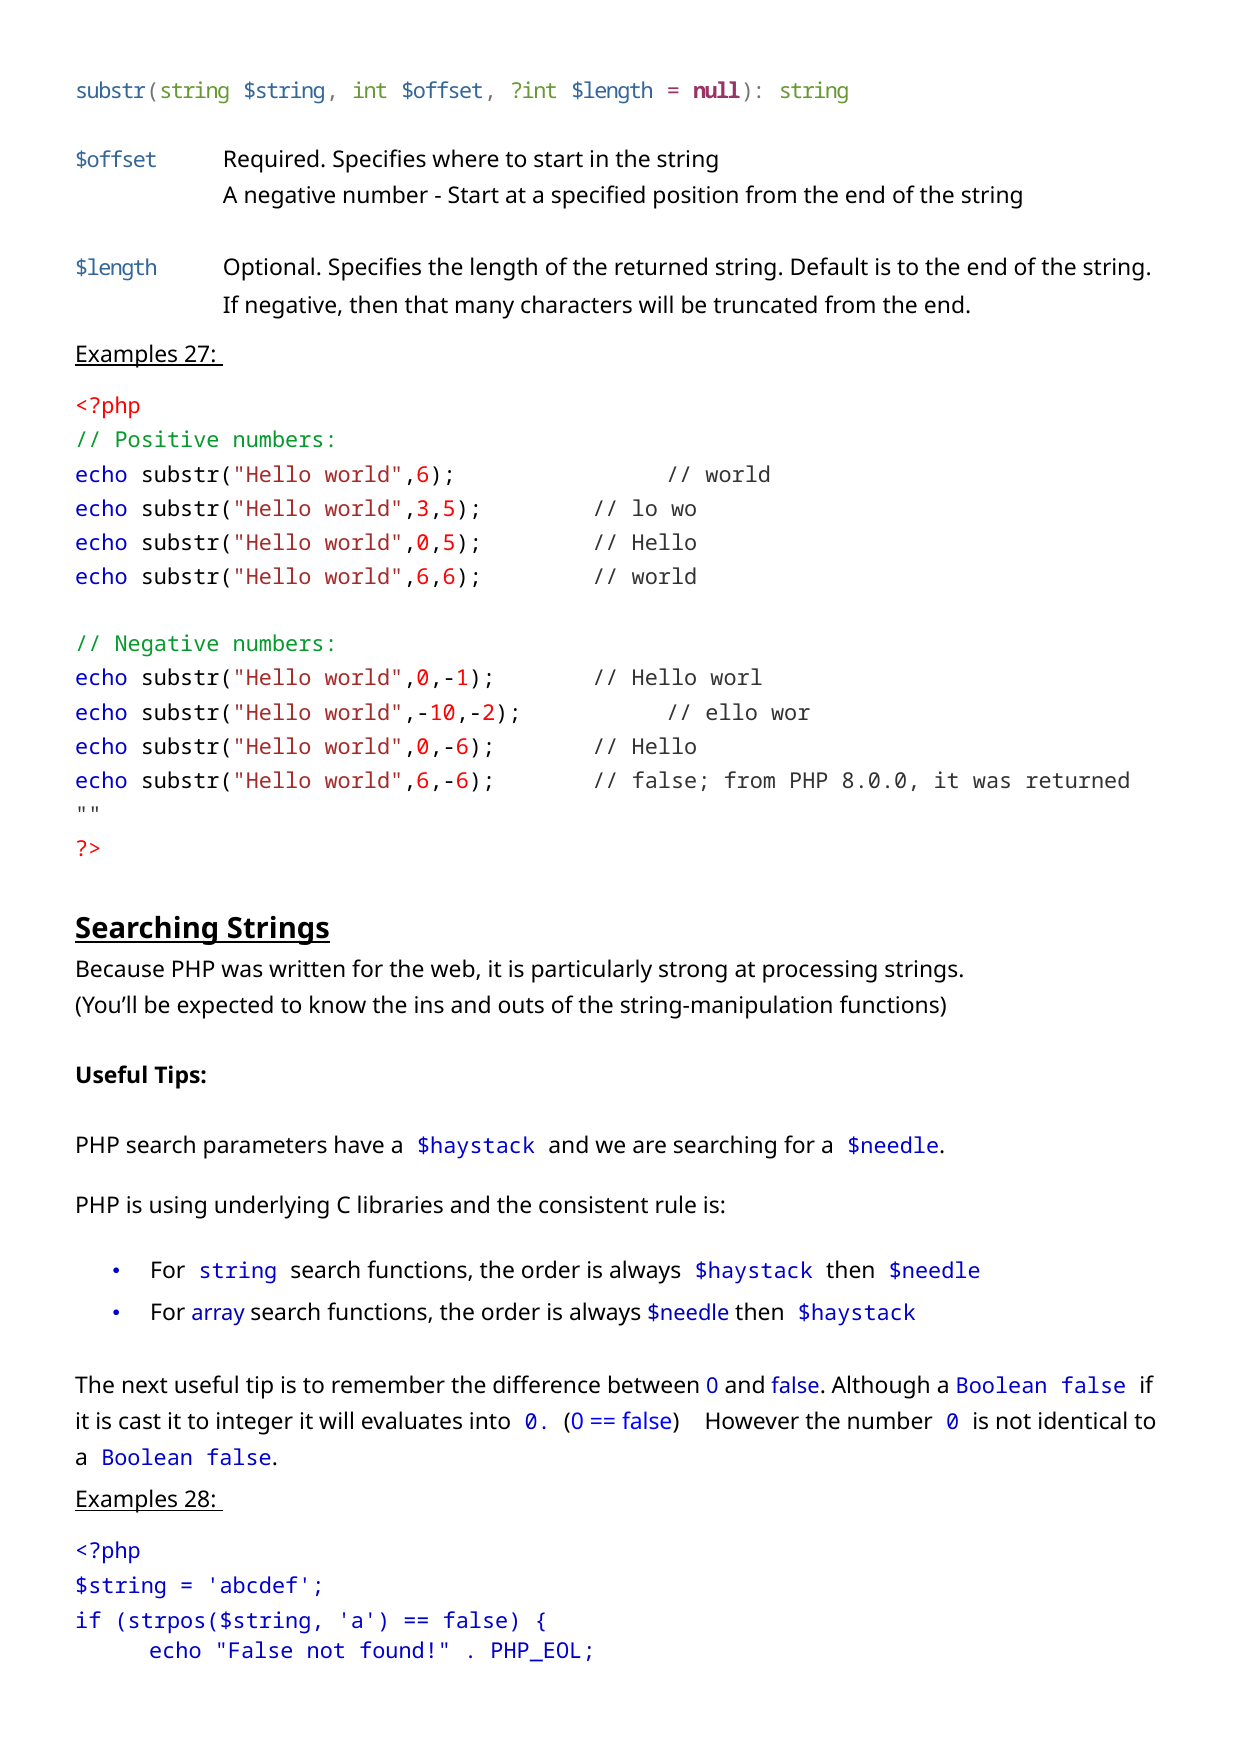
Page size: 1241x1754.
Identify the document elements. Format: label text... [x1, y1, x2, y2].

text PHP search parameters have a $haystack and we are searching for a $needle. [75, 1129, 1166, 1161]
text Searching Strings [75, 907, 1166, 947]
text echo "False not found!" . PHP_EOL; [75, 1635, 1166, 1665]
text The next useful tip is to remember the difference between 0 and false. Although a Boolean false if it is cast it to integer it will evaluates into 0. (0 == false) However the number 0 is not identical to a Boolean false. [75, 1369, 1166, 1472]
text A negative number - Start at a specified position from the end of the string [75, 179, 1166, 211]
text <?php [75, 1536, 1166, 1565]
text If negative, then that many characters will be truncated from the end. [75, 287, 1166, 321]
text Because PHP was written for the web, it is particularly strong at processing strings. [75, 953, 1166, 984]
text $offset Required. Specifies where to start in the string [75, 143, 1166, 174]
text <?php [75, 390, 1166, 420]
text $length Optional. Specifies the length of the returned string. Default is to the end of the string. [75, 251, 1166, 282]
text Examples 28: [75, 1483, 1166, 1514]
text $string = 'abcdef'; [75, 1570, 1166, 1599]
list For string search functions, the order is always $haystack then $needle [112, 1254, 1166, 1286]
list For array search functions, the order is always $needle then $haystack [112, 1296, 1166, 1327]
text Examples 27: [75, 338, 1166, 369]
text // Negative numbers: echo substr("Hello world",0,-1); // Hello worl echo substr("Hello world",-10,-2); // ello wor echo substr("Hello world",0,-6); // Hello [75, 628, 1166, 761]
text (You’ll be expected to know the ins and outs of the string-manipulation functions) [75, 989, 1166, 1020]
text PHP is using underlying C libraries and the consistent rule is: [75, 1189, 1166, 1220]
text if (strpos($string, 'a') == false) { [75, 1605, 1166, 1635]
text Useful Tips: [75, 1059, 1166, 1090]
text echo substr("Hello world",6); // world echo substr("Hello world",3,5); // lo wo echo substr("Hello world",0,5); // Hello echo substr("Hello world",6,6); // world [75, 459, 1166, 624]
text substr(string $string, int $offset, ?int $length = null): string [75, 75, 1166, 105]
text // Positive numbers: [75, 424, 1166, 454]
text echo substr("Hello world",6,-6); // false; from PHP 8.0.0, it was returned "" ?> [75, 765, 1166, 863]
